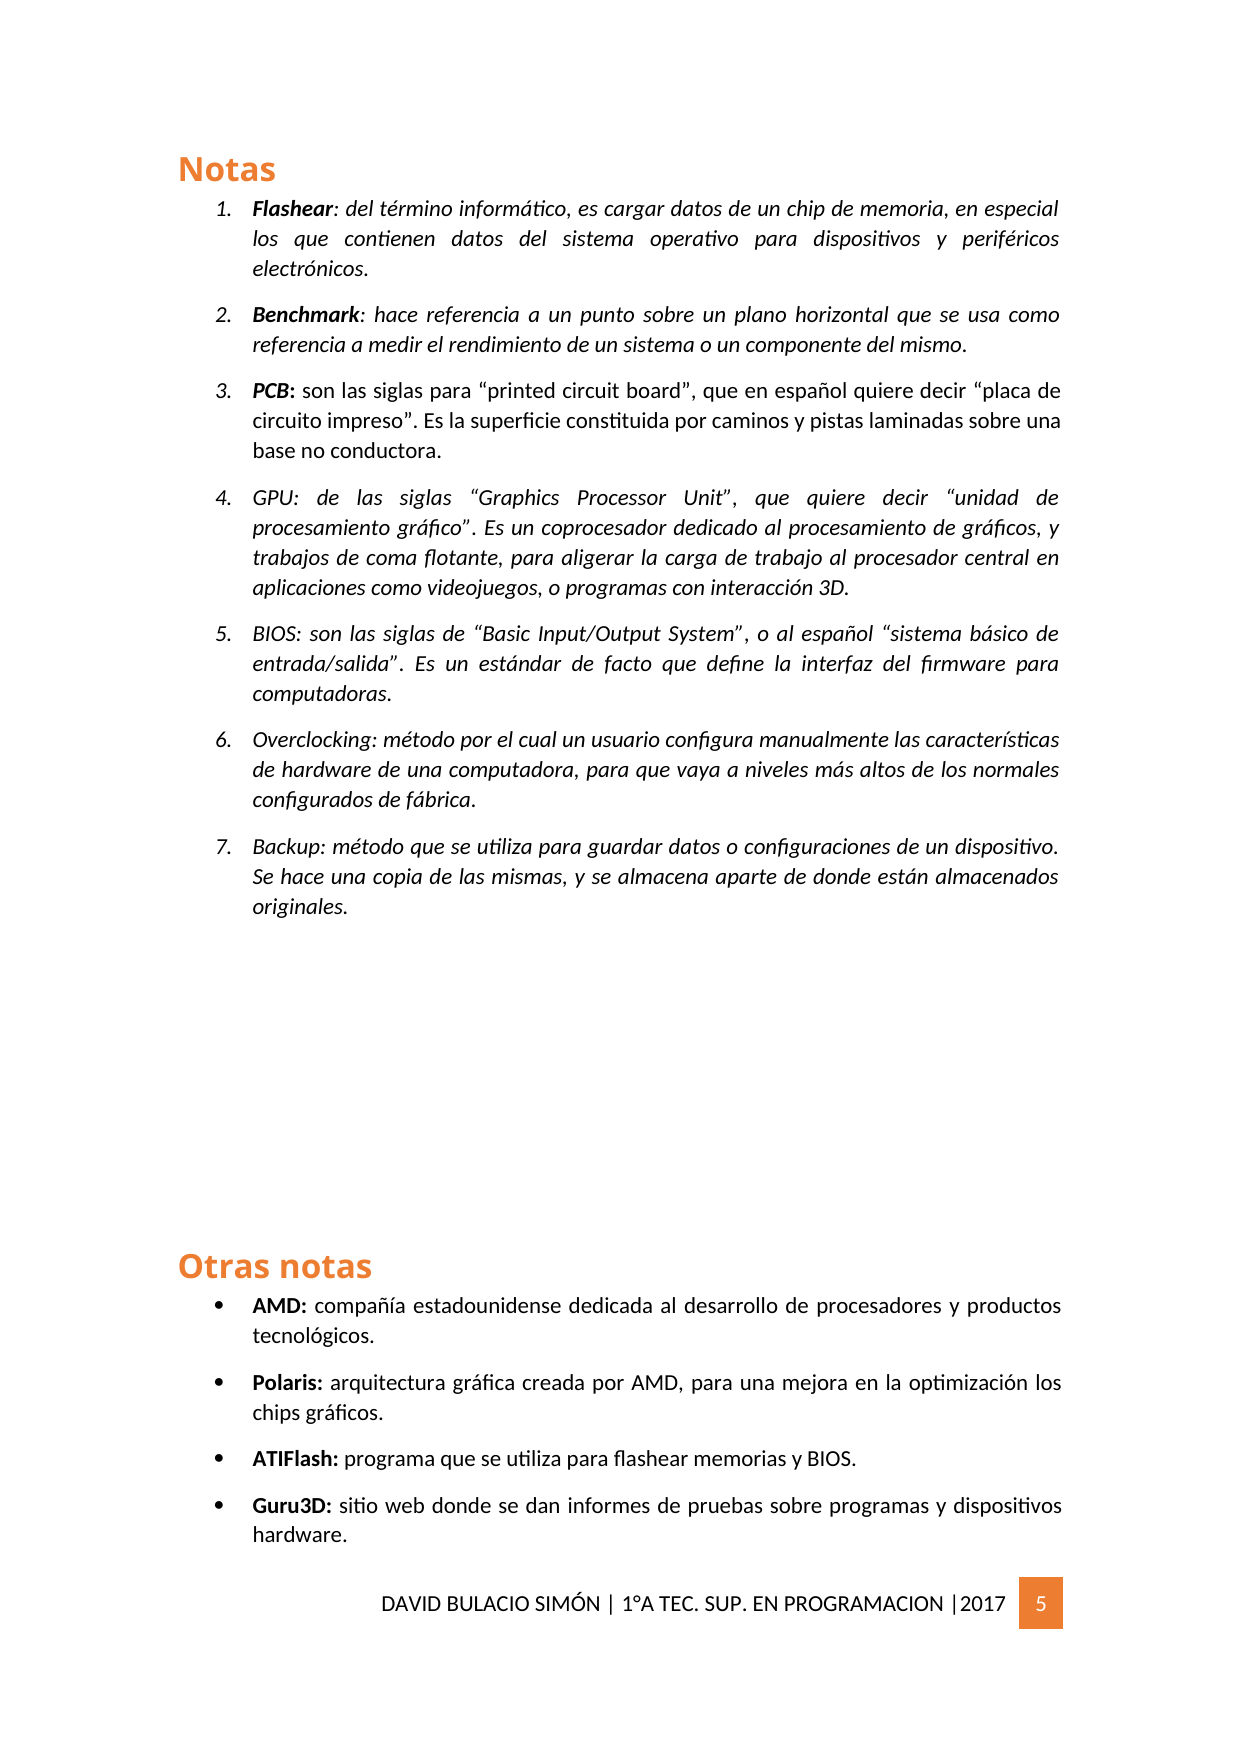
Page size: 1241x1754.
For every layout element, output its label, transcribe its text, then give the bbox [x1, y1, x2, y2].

subtitle Otras notas [177, 1243, 1063, 1288]
list Guru3D: sitio web donde se dan informes de pruebas sobre programas y dispositivos hardware. [215, 1491, 1063, 1549]
list AMD: compañía estadounidense dedicada al desarrollo de procesadores y productos tecnológicos. [215, 1291, 1063, 1349]
list PCB: son las siglas para “printed circuit board”, que en español quiere decir “placa de circuito impreso”. Es la superficie constituida por caminos y pistas laminadas sobre una base no conductora. [215, 377, 1063, 464]
list Polaris: arquitectura gráfica creada por AMD, para una mejora en la optimización los chips gráficos. [215, 1368, 1063, 1426]
list BIOS: son las siglas de “Basic Input/Output System”, o al español “sistema básico de entrada/salida”. Es un estándar de facto que define la interfaz del firmware para computadoras. [215, 619, 1063, 707]
list GPU: de las siglas “Graphics Processor Unit”, que quiere decir “unidad de procesamiento gráfico”. Es un coprocesador dedicado al procesamiento de gráficos, y trabajos de coma flotante, para aligerar la carga de trabajo al procesador central en aplicaciones como videojuegos, o programas con interacción 3D. [215, 483, 1063, 601]
list Overclocking: método por el cual un usuario configura manualmente las características de hardware de una computadora, para que vaya a niveles más altos de los normales configurados de fábrica. [215, 726, 1063, 813]
list Flashear: del término informático, es cargar datos de un chip de memoria, en especial los que contienen datos del sistema operativo para dispositivos y periféricos electrónicos. [215, 194, 1063, 282]
list ATIFlash: programa que se utiliza para flashear memorias y BIOS. [215, 1444, 1063, 1472]
list Benchmark: hace referencia a un punto sobre un plano horizontal que se usa como referencia a medir el rendimiento de un sistema o un componente del mismo. [215, 300, 1063, 358]
subtitle Notas [177, 145, 1063, 191]
list Backup: método que se utiliza para guardar datos o configuraciones de un dispositivo. Se hace una copia de las mismas, y se almacena aparte de donde están almacenados originales. [215, 832, 1063, 920]
